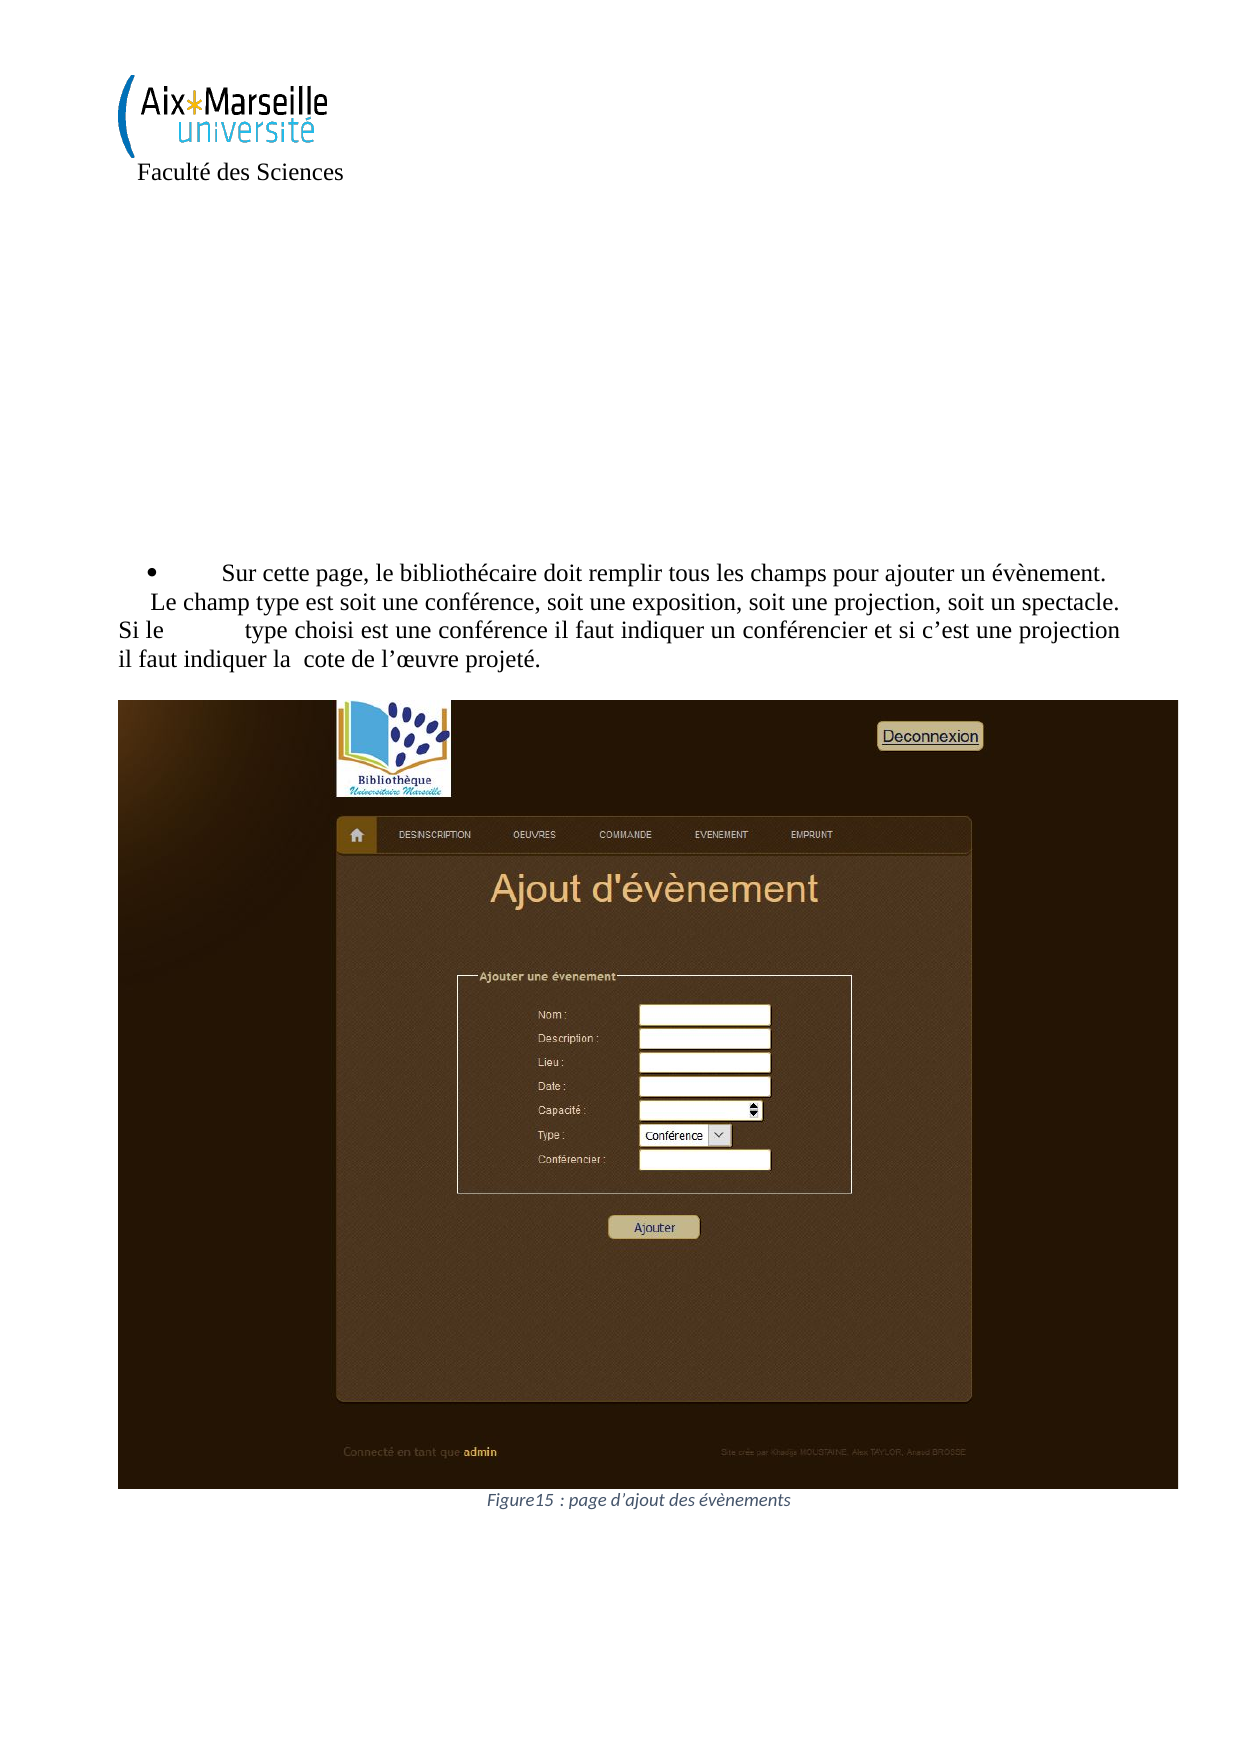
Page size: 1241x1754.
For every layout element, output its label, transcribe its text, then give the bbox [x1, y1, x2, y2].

text Le champ type est soit une conférence, soit une exposition, soit une projection, soit un spectacle. Si le type choisi est une conférence il faut indiquer un conférencier et si c’est une projection il faut indiquer la cote de l’œuvre projeté. [118, 587, 1122, 673]
list Sur cette page, le bibliothécaire doit remplir tous les champs pour ajouter un évènement. [148, 558, 1122, 587]
text Figure15 : page d’ajout des évènements [118, 1489, 1122, 1511]
